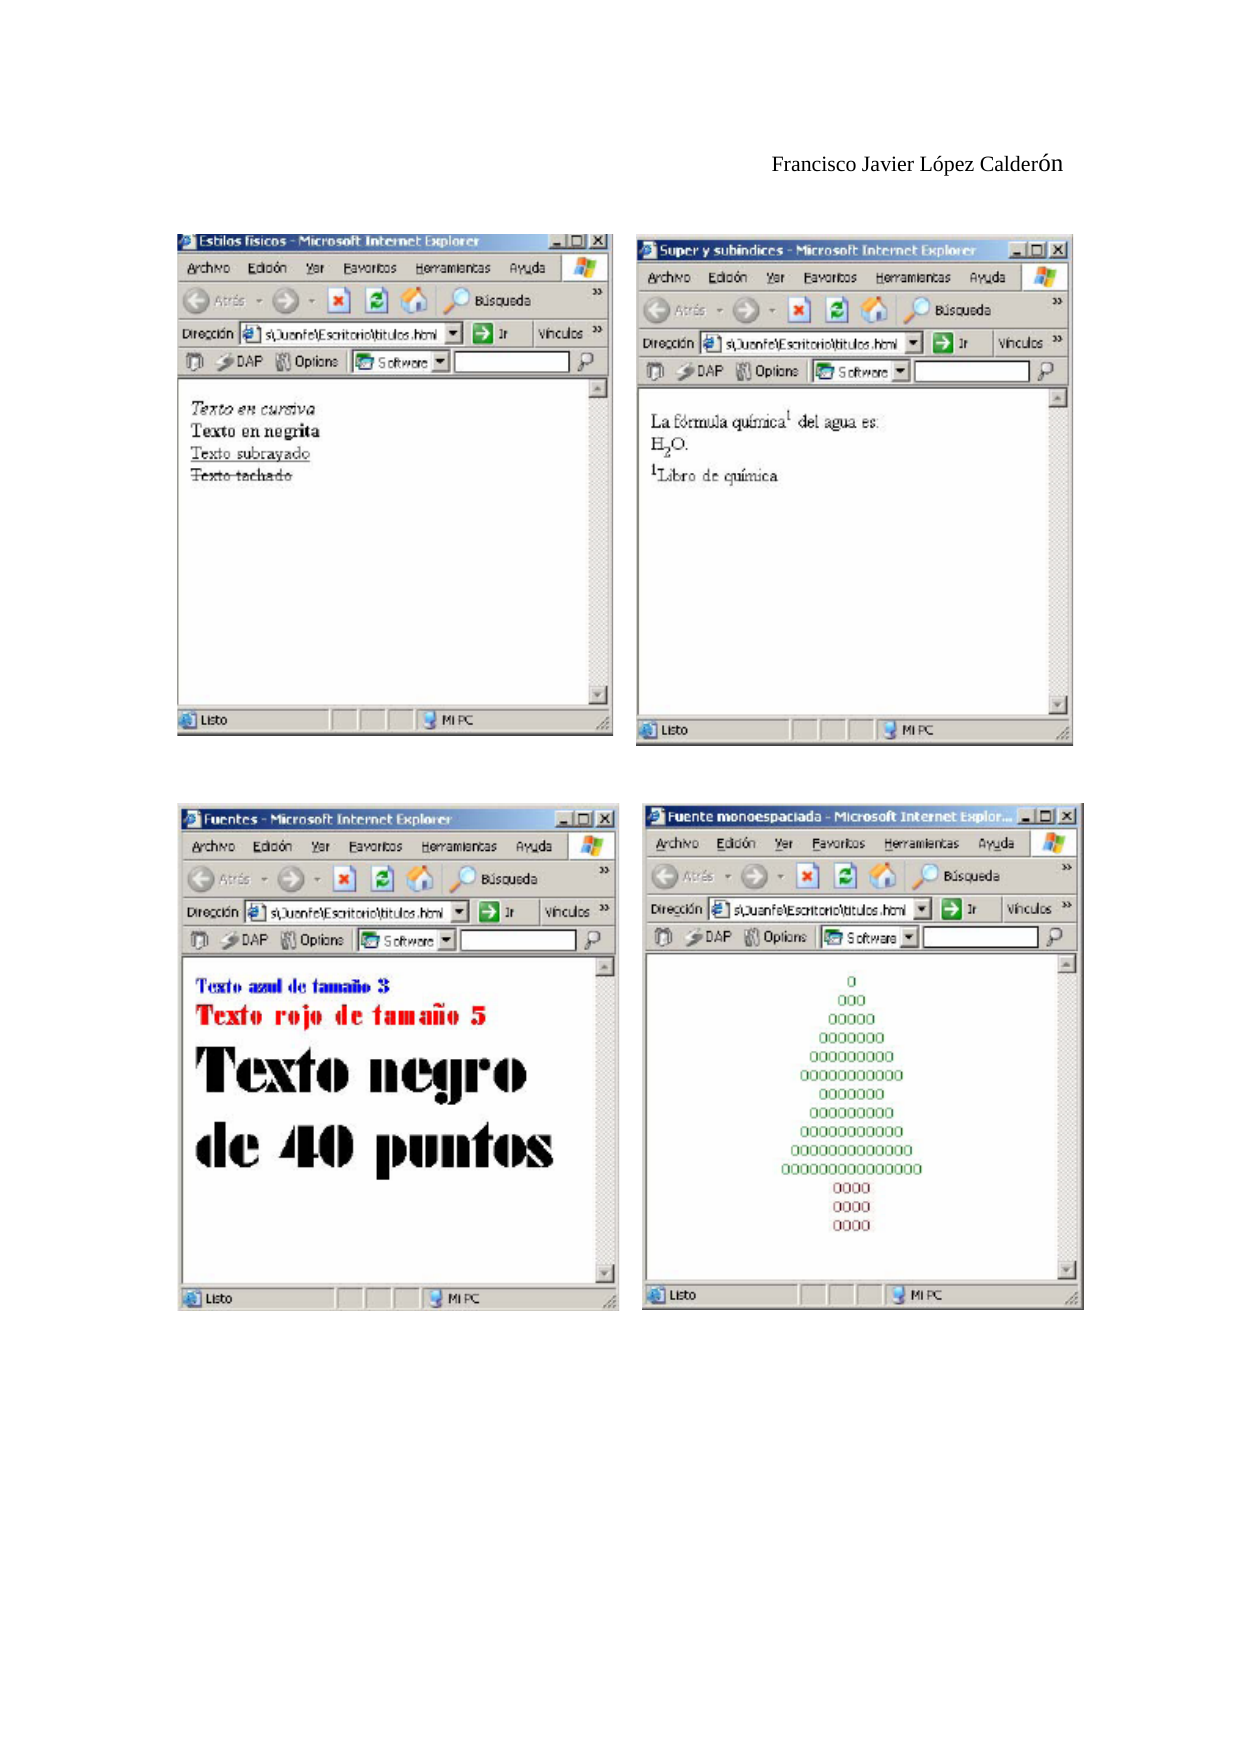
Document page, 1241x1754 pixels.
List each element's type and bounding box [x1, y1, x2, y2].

table_header [625, 235, 636, 746]
table_header [1074, 235, 1084, 746]
table_header [166, 803, 619, 1312]
table_header [631, 803, 1095, 1311]
table_header [166, 235, 624, 746]
table_header [620, 803, 631, 1311]
